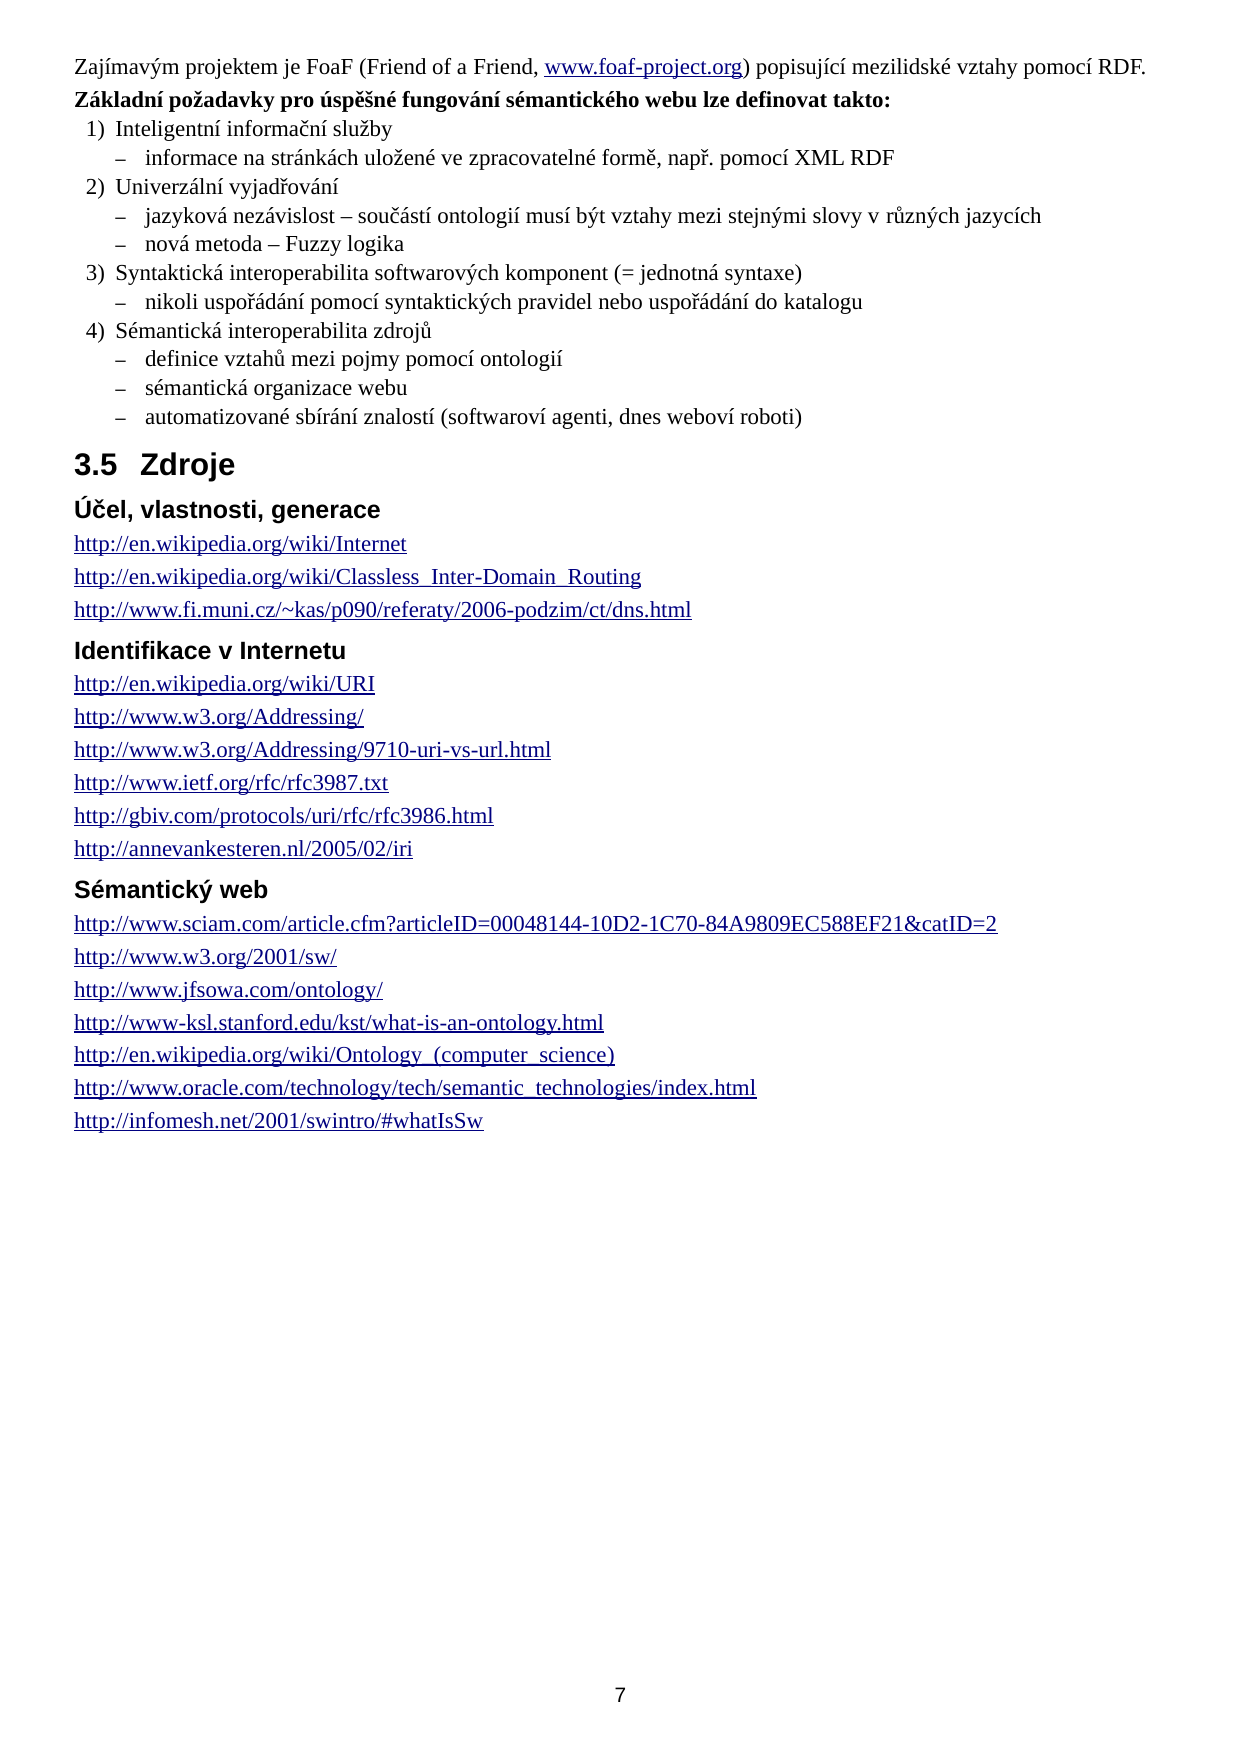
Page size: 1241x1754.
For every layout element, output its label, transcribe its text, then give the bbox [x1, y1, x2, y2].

subtitle Zdroje [74, 446, 1166, 482]
list Univerzální vyjadřování [86, 173, 1166, 199]
text http://gbiv.com/protocols/uri/rfc/rfc3986.html [74, 802, 1166, 828]
text http://www.fi.muni.cz/~kas/p090/referaty/2006-podzim/ct/dns.html [74, 596, 1166, 622]
list informace na stránkách uložené ve zpracovatelné formě, např. pomocí XML RDF [115, 144, 1166, 171]
text http://infomesh.net/2001/swintro/#whatIsSw [74, 1107, 1166, 1134]
subtitle Identifikace v Internetu [74, 636, 1166, 664]
list jazyková nezávislost – součástí ontologií musí být vztahy mezi stejnými slovy v různých jazycích [115, 202, 1166, 228]
list Syntaktická interoperabilita softwarových komponent (= jednotná syntaxe) [86, 259, 1166, 286]
text Zajímavým projektem je FoaF (Friend of a Friend, www.foaf­‑project.org) popisující mezilidské vztahy pomocí RDF. [74, 53, 1166, 79]
list nová metoda – Fuzzy logika [115, 230, 1166, 257]
text http://www.sciam.com/article.cfm?articleID=00048144-10D2-1C70-84A9809EC588EF21&catID=2 [74, 910, 1166, 936]
text http://www.w3.org/2001/sw/ [74, 943, 1166, 969]
list definice vztahů mezi pojmy pomocí ontologií [115, 345, 1166, 372]
text http://annevankesteren.nl/2005/02/iri [74, 835, 1166, 861]
list automatizované sbírání znalostí (softwaroví agenti, dnes weboví roboti) [115, 403, 1166, 429]
text http://www.jfsowa.com/ontology/ [74, 976, 1166, 1002]
text http://www.w3.org/Addressing/ [74, 703, 1166, 730]
list nikoli uspořádání pomocí syntaktických pravidel nebo uspořádání do katalogu [115, 288, 1166, 314]
text http://www­‑ksl.stanford.edu/kst/what­‑is­‑an­‑ontology.html [74, 1008, 1166, 1035]
list sémantická organizace webu [115, 374, 1166, 401]
subtitle Účel, vlastnosti, generace [74, 495, 1166, 524]
text http://en.wikipedia.org/wiki/URI [74, 671, 1166, 697]
text http://en.wikipedia.org/wiki/Ontology_(computer_science) [74, 1041, 1166, 1068]
text http://www.ietf.org/rfc/rfc3987.txt [74, 769, 1166, 796]
list Inteligentní informační služby [86, 115, 1166, 142]
text http://en.wikipedia.org/wiki/Internet [74, 530, 1166, 556]
text http://en.wikipedia.org/wiki/Classless_Inter­‑Domain_Routing [74, 563, 1166, 589]
text http://www.oracle.com/technology/tech/semantic_technologies/index.html [74, 1074, 1166, 1101]
text Základní požadavky pro úspěšné fungování sémantického webu lze definovat takto: [74, 86, 1166, 112]
subtitle Sémantický web [74, 875, 1166, 904]
text http://www.w3.org/Addressing/9710-uri­‑vs­‑url.html [74, 736, 1166, 763]
list Sémantická interoperabilita zdrojů [86, 317, 1166, 343]
